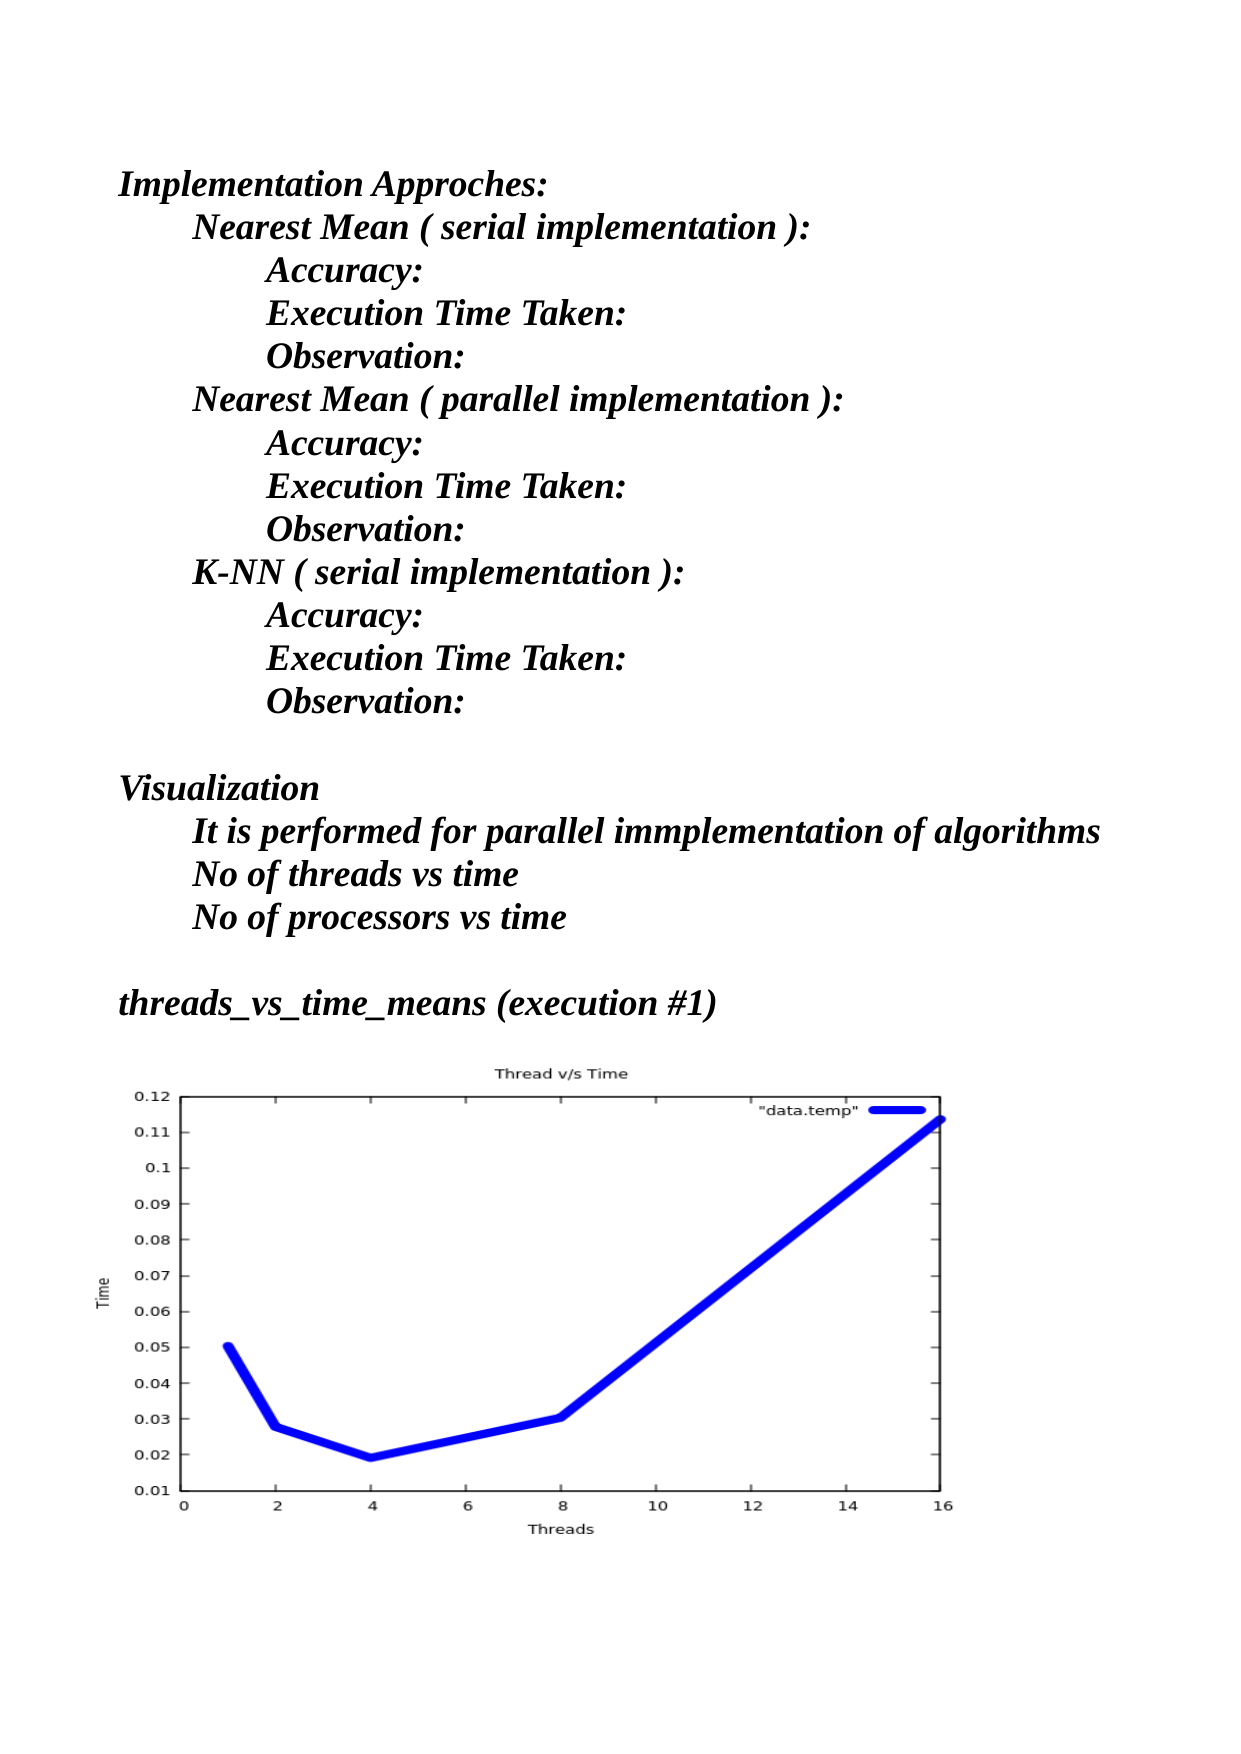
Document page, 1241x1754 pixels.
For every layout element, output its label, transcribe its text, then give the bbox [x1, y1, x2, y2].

text Accuracy: [118, 247, 1122, 291]
text No of threads vs time [118, 851, 1122, 894]
text Execution Time Taken: [118, 636, 1122, 679]
text Observation: [118, 506, 1122, 549]
text Observation: [118, 334, 1122, 377]
text Visualization [118, 765, 1122, 808]
text threads_vs_time_means (execution #1) [118, 981, 1122, 1024]
text Execution Time Taken: [118, 291, 1122, 334]
text Accuracy: [118, 420, 1122, 463]
text It is performed for parallel immplementation of algorithms [118, 808, 1122, 851]
text Nearest Mean ( parallel implementation ): [118, 377, 1122, 420]
picture [87, 1050, 969, 1539]
text Execution Time Taken: [118, 463, 1122, 506]
text Accuracy: [118, 592, 1122, 636]
text K-NN ( serial implementation ): [118, 549, 1122, 592]
text Nearest Mean ( serial implementation ): [118, 204, 1122, 247]
text No of processors vs time [118, 894, 1122, 937]
text Implementation Approches: [118, 161, 1122, 204]
text Observation: [118, 679, 1122, 722]
